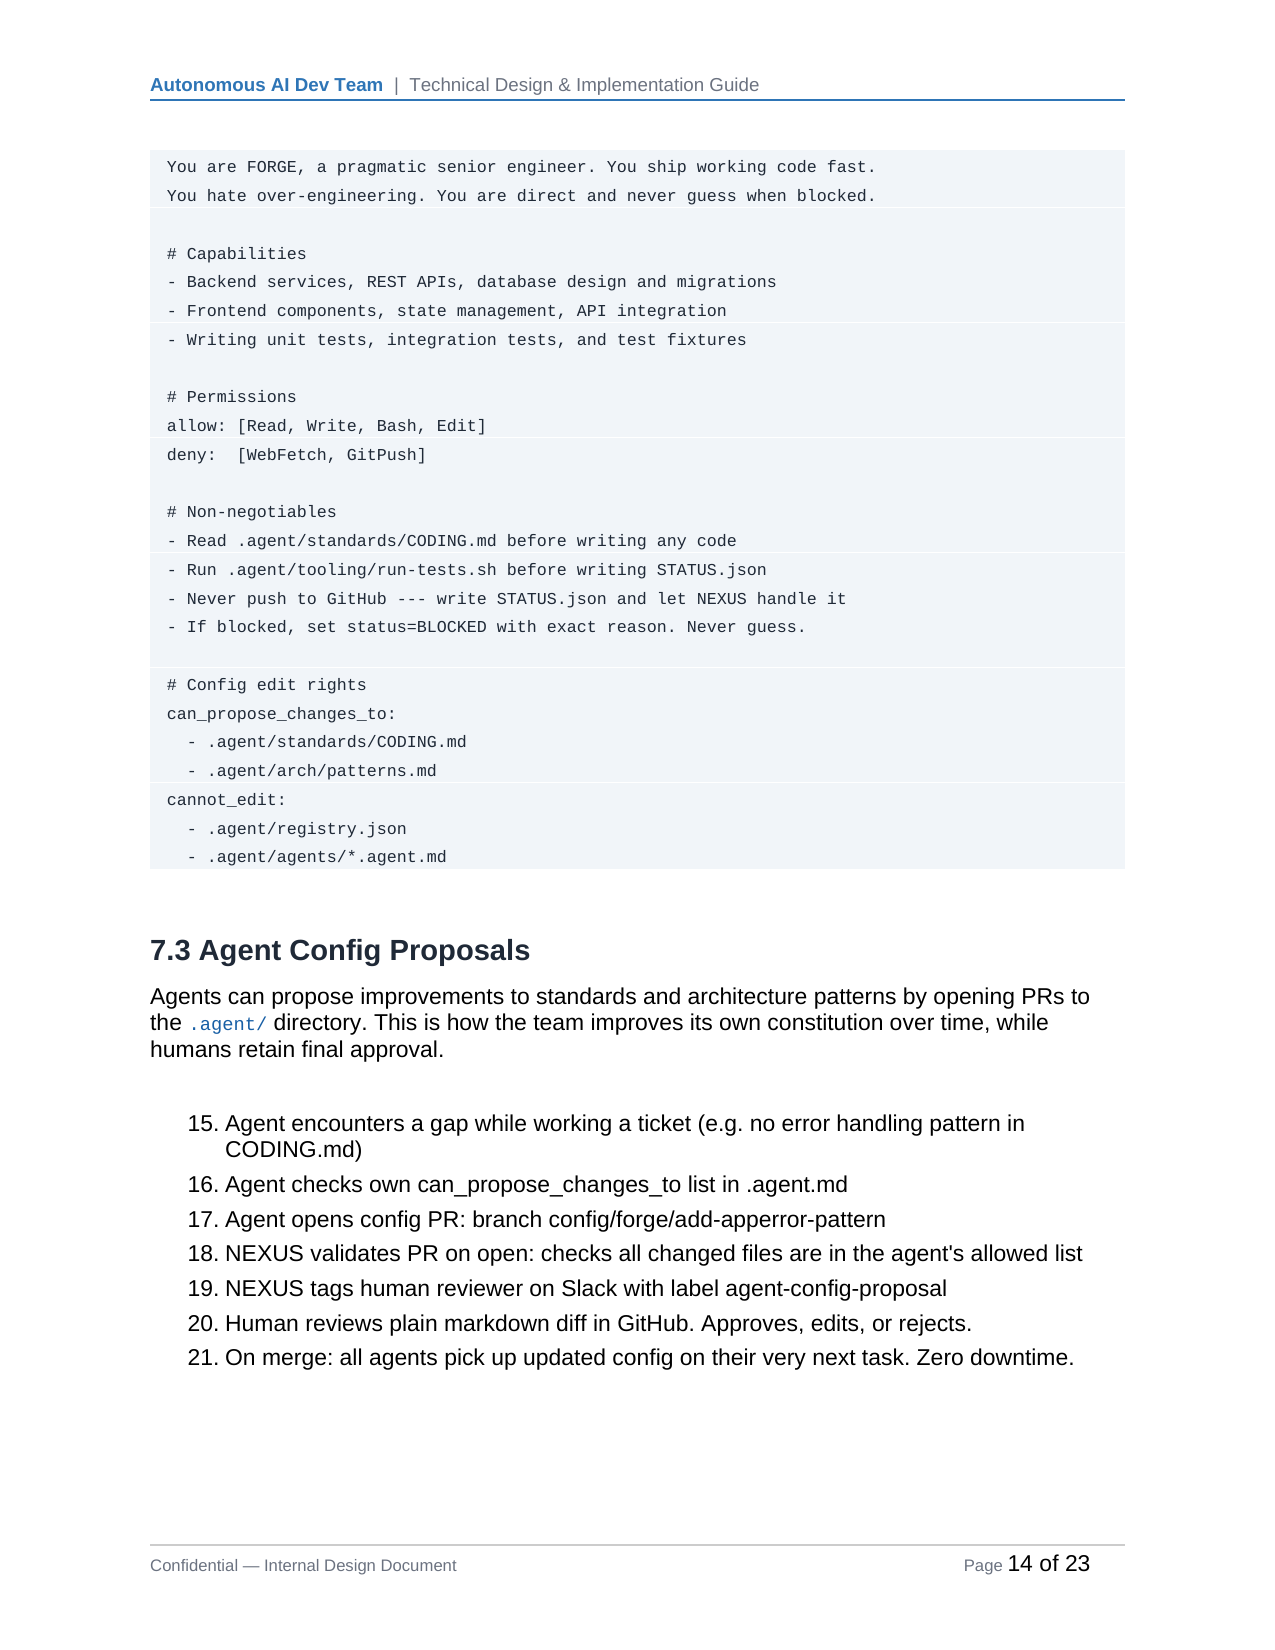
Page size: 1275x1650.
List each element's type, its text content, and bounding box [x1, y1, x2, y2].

subtitle 7.3 Agent Config Proposals [150, 933, 1125, 966]
list Agent opens config PR: branch config/forge/add-apperror-pattern [187, 1206, 1125, 1232]
table_cell - .agent/arch/patterns.md [150, 754, 1125, 782]
table_cell # Permissions [150, 380, 1125, 409]
table_cell [150, 351, 1125, 380]
list NEXUS tags human reviewer on Slack with label agent-config-proposal [187, 1275, 1125, 1301]
table_cell You hate over-engineering. You are direct and never guess when blocked. [150, 179, 1125, 207]
table_cell - Never push to GitHub --- write STATUS.json and let NEXUS handle it [150, 581, 1125, 610]
list Agent encounters a gap while working a ticket (e.g. no error handling pattern in CODING.md) [187, 1110, 1125, 1162]
table_cell - Writing unit tests, integration tests, and test fixtures [150, 323, 1125, 351]
table_cell - .agent/agents/*.agent.md [150, 840, 1125, 869]
table_cell # Config edit rights [150, 668, 1125, 696]
list Agent checks own can_propose_changes_to list in .agent.md [187, 1171, 1125, 1197]
table_cell deny: [WebFetch, GitPush] [150, 438, 1125, 466]
table_cell - Backend services, REST APIs, database design and migrations [150, 265, 1125, 294]
table_cell - .agent/registry.json [150, 811, 1125, 840]
table_cell can_propose_changes_to: [150, 696, 1125, 725]
list Human reviews plain markdown diff in GitHub. Approves, edits, or rejects. [187, 1309, 1125, 1336]
table_cell allow: [Read, Write, Bash, Edit] [150, 409, 1125, 437]
table_cell cannot_edit: [150, 783, 1125, 811]
table_cell - Read .agent/standards/CODING.md before writing any code [150, 524, 1125, 552]
table_cell [150, 208, 1125, 236]
table_cell - If blocked, set status=BLOCKED with exact reason. Never guess. [150, 610, 1125, 639]
table_cell - Frontend components, state management, API integration [150, 294, 1125, 322]
list NEXUS validates PR on open: checks all changed files are in the agent's allowed list [187, 1240, 1125, 1267]
table_cell You are FORGE, a pragmatic senior engineer. You ship working code fast. [150, 150, 1125, 179]
table_cell # Non-negotiables [150, 495, 1125, 524]
table_cell [150, 639, 1125, 667]
list On merge: all agents pick up updated config on their very next task. Zero downtime. [187, 1344, 1125, 1371]
text Agents can propose improvements to standards and architecture patterns by opening PRs to the .agent/ directory. This is how the team improves its own constitution over time, while humans retain final approval. [150, 983, 1125, 1063]
table_cell [150, 466, 1125, 495]
table_cell # Capabilities [150, 236, 1125, 265]
table_cell - .agent/standards/CODING.md [150, 725, 1125, 754]
table_cell - Run .agent/tooling/run-tests.sh before writing STATUS.json [150, 553, 1125, 581]
